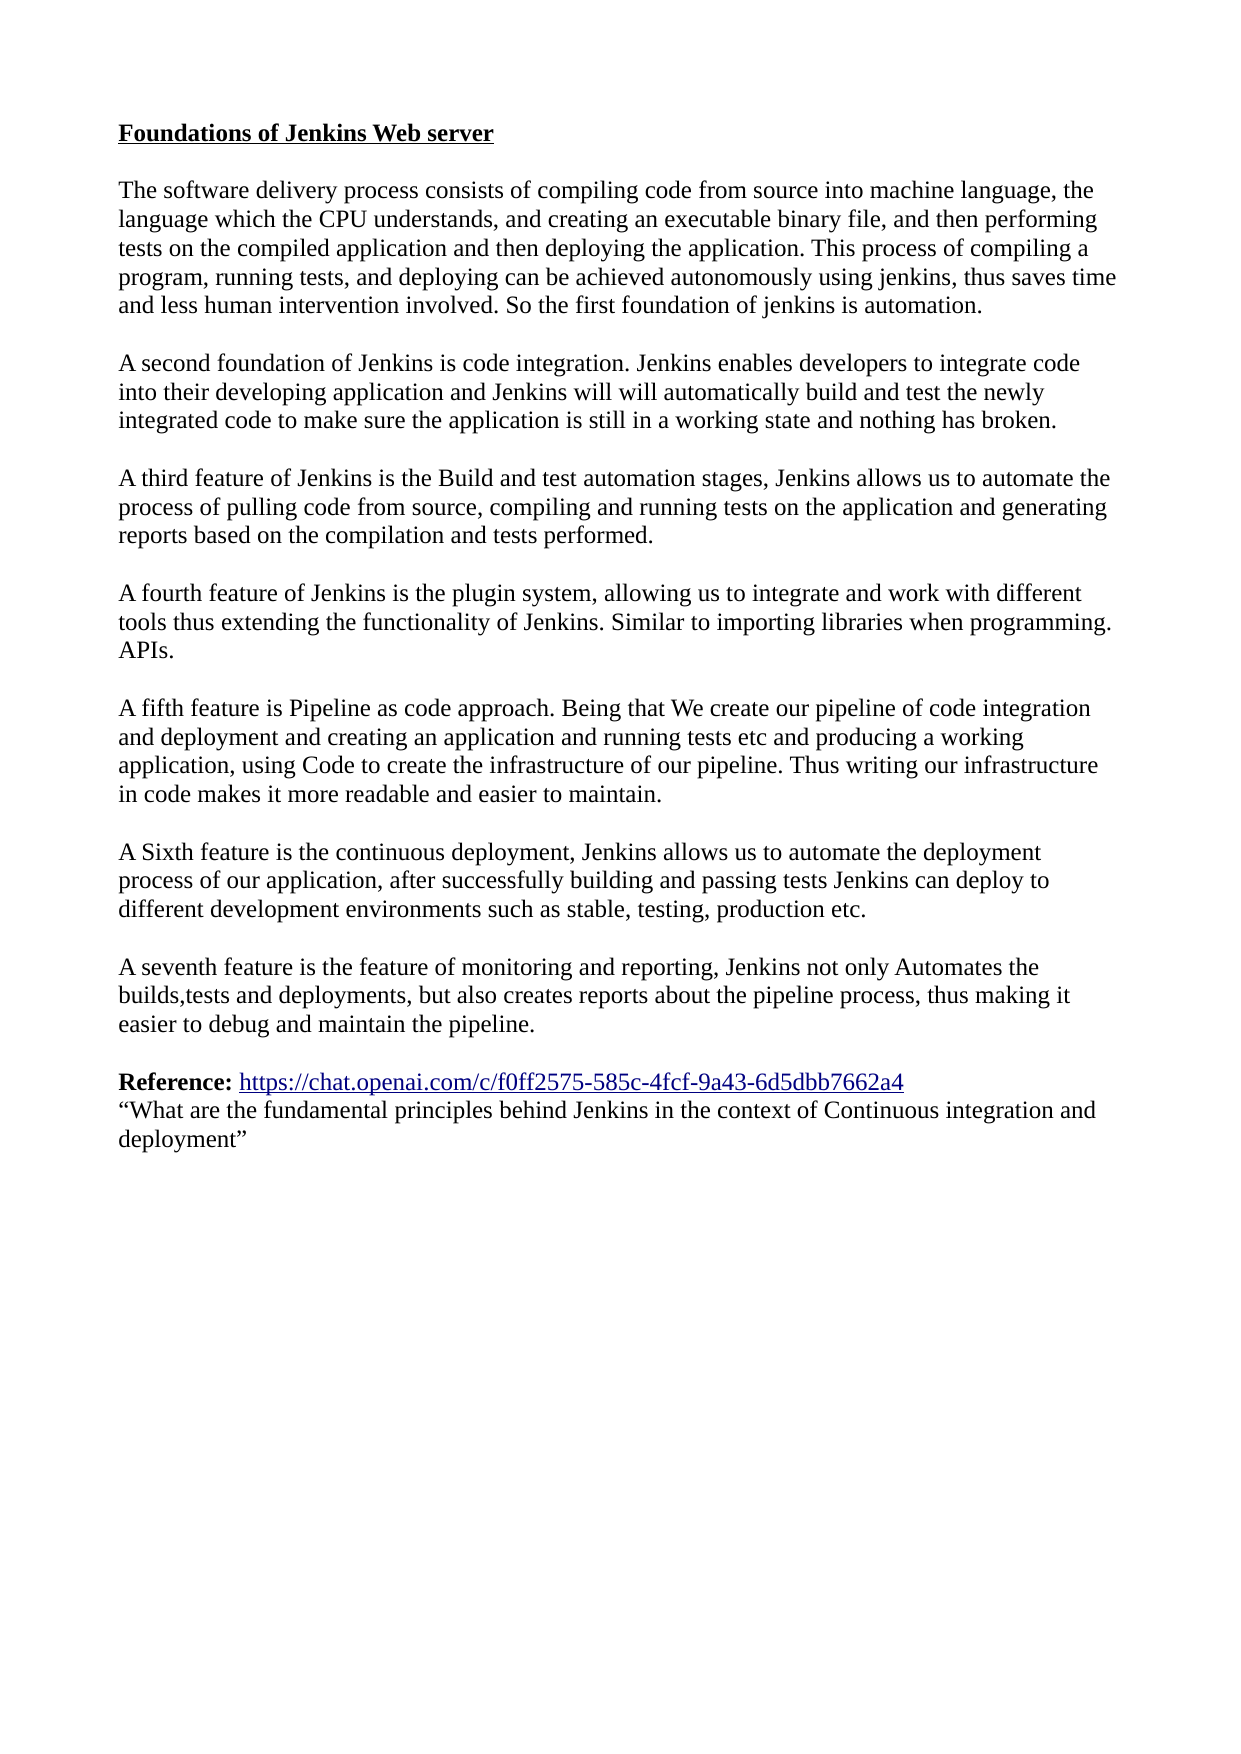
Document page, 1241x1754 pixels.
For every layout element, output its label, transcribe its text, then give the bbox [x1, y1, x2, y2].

text A seventh feature is the feature of monitoring and reporting, Jenkins not only Automates the builds,tests and deployments, but also creates reports about the pipeline process, thus making it easier to debug and maintain the pipeline. [118, 952, 1122, 1038]
text Reference: https://chat.openai.com/c/f0ff2575-585c-4fcf-9a43-6d5dbb7662a4 [118, 1067, 1122, 1096]
text A Sixth feature is the continuous deployment, Jenkins allows us to automate the deployment process of our application, after successfully building and passing tests Jenkins can deploy to different development environments such as stable, testing, production etc. [118, 837, 1122, 923]
text “What are the fundamental principles behind Jenkins in the context of Continuous integration and deployment” [118, 1096, 1122, 1153]
text Foundations of Jenkins Web server [118, 118, 1122, 147]
text A second foundation of Jenkins is code integration. Jenkins enables developers to integrate code into their developing application and Jenkins will will automatically build and test the newly integrated code to make sure the application is still in a working state and nothing has broken. [118, 348, 1122, 434]
text A fourth feature of Jenkins is the plugin system, allowing us to integrate and work with different tools thus extending the functionality of Jenkins. Similar to importing libraries when programming. APIs. [118, 578, 1122, 664]
text The software delivery process consists of compiling code from source into machine language, the language which the CPU understands, and creating an executable binary file, and then performing tests on the compiled application and then deploying the application. This process of compiling a program, running tests, and deploying can be achieved autonomously using jenkins, thus saves time and less human intervention involved. So the first foundation of jenkins is automation. [118, 176, 1122, 319]
text A third feature of Jenkins is the Build and test automation stages, Jenkins allows us to automate the process of pulling code from source, compiling and running tests on the application and generating reports based on the compilation and tests performed. [118, 463, 1122, 549]
text A fifth feature is Pipeline as code approach. Being that We create our pipeline of code integration and deployment and creating an application and running tests etc and producing a working application, using Code to create the infrastructure of our pipeline. Thus writing our infrastructure in code makes it more readable and easier to maintain. [118, 693, 1122, 808]
